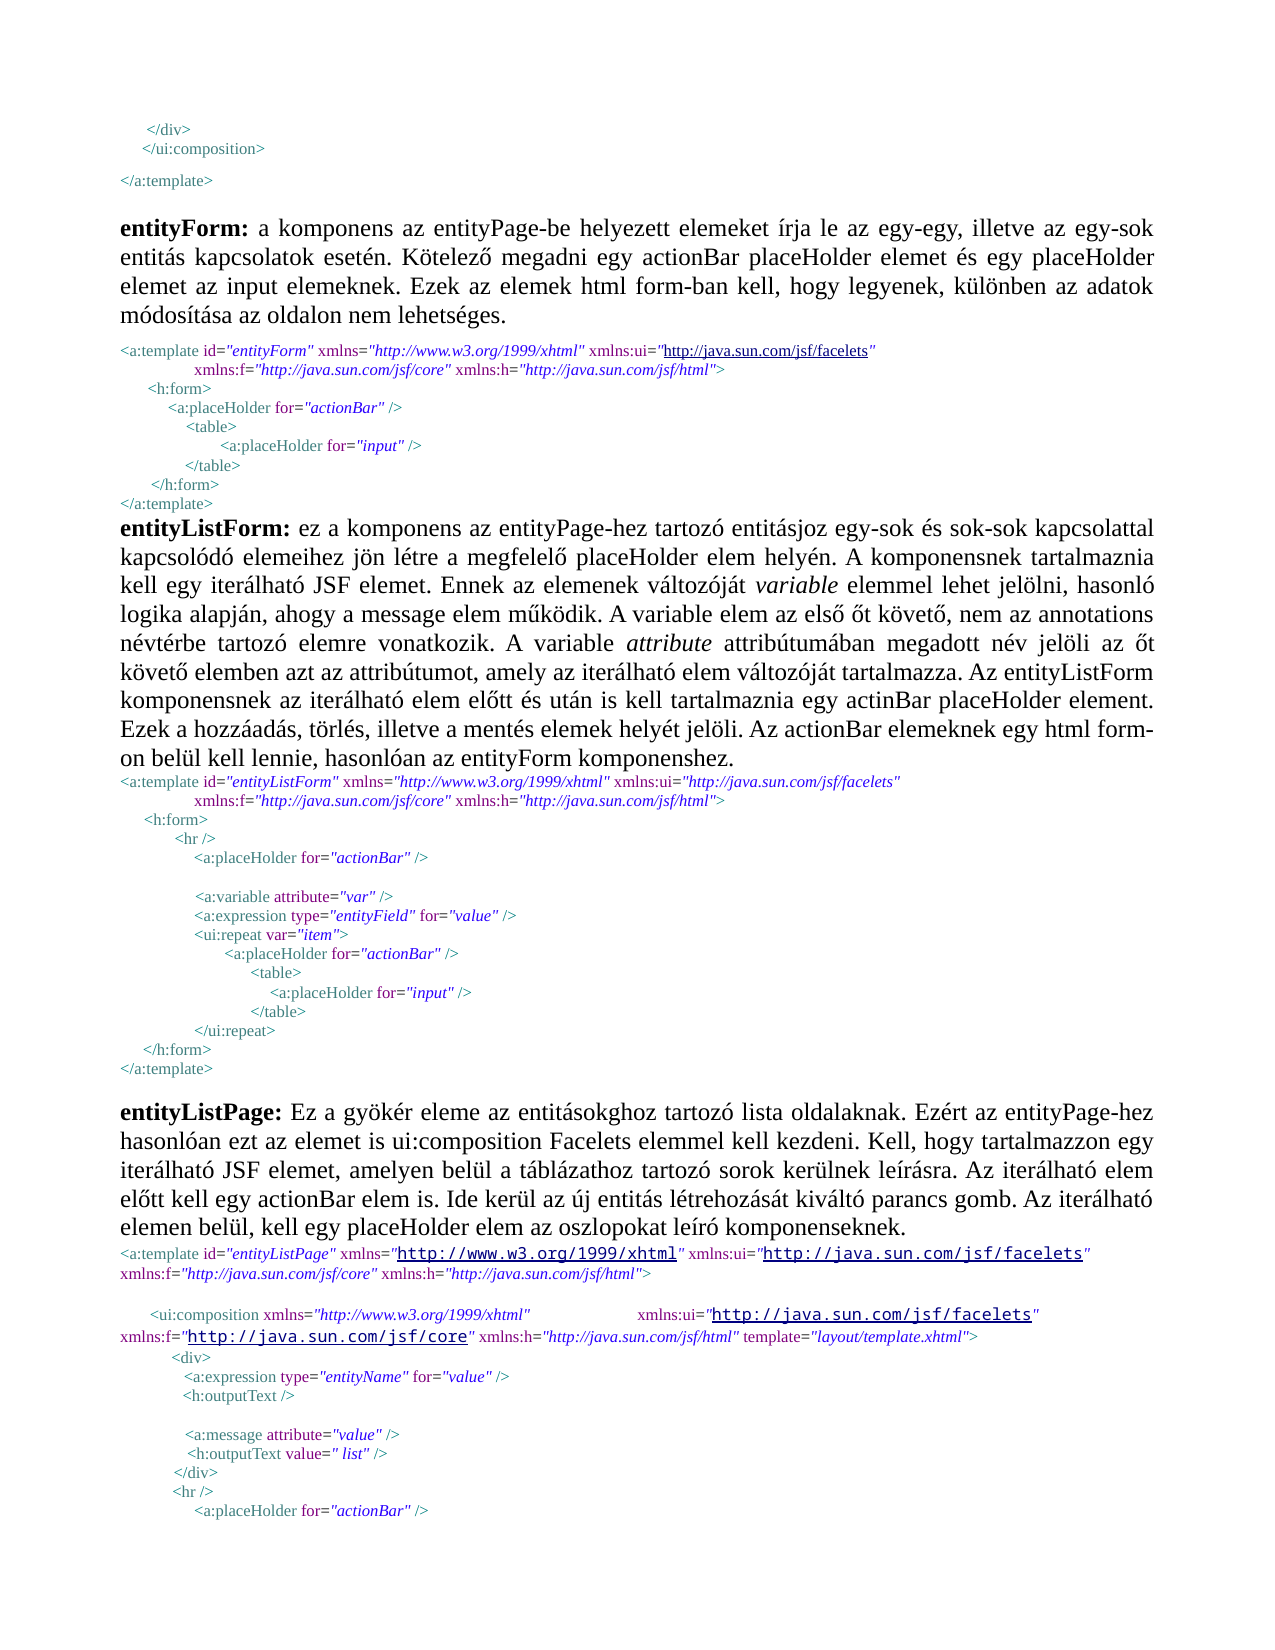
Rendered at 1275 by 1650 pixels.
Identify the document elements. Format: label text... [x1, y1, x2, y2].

text <a:template id="entityListForm" xmlns="http://www.w3.org/1999/xhtml" xmlns:ui="http://java.sun.com/jsf/facelets" [120, 772, 1155, 791]
text </table> [120, 455, 1155, 474]
text <hr /> [120, 1482, 1155, 1501]
text <a:expression type="entityField" for="value" /> [120, 906, 1155, 925]
text <h:form> [120, 810, 1155, 829]
text <h:outputText /> [120, 1386, 1155, 1405]
text <a:placeHolder for="actionBar" /> [120, 944, 1155, 963]
text <table> [120, 417, 1155, 436]
text <a:placeHolder for="input" /> [120, 436, 1155, 455]
text </div> [120, 1463, 1155, 1482]
text <a:placeHolder for="actionBar" /> [120, 848, 1155, 867]
text <a:expression type="entityName" for="value" /> [120, 1367, 1155, 1386]
text xmlns:f="http://java.sun.com/jsf/core" xmlns:h="http://java.sun.com/jsf/html"> [120, 791, 1155, 810]
text </a:template> [120, 494, 1155, 513]
text </ui:repeat> [120, 1021, 1155, 1040]
text <a:placeHolder for="actionBar" /> [120, 398, 1155, 417]
text </a:template> [120, 170, 1155, 189]
text entityListPage: Ez a gyökér eleme az entitásokghoz tartozó lista oldalaknak. Ezért az entityPage-hez hasonlóan ezt az elemet is ui:composition Facelets elemmel kell kezdeni. Kell, hogy tartalmazzon egy iterálható JSF elemet, amelyen belül a táblázathoz tartozó sorok kerülnek leírásra. Az iterálható elem előtt kell egy actionBar elem is. Ide kerül az új entitás létrehozását kiváltó parancs gomb. Az iterálható elemen belül, kell egy placeHolder elem az oszlopokat leíró komponenseknek. [120, 1097, 1155, 1241]
text <a:template id="entityForm" xmlns="http://www.w3.org/1999/xhtml" xmlns:ui="http://java.sun.com/jsf/facelets" xmlns:f="http://java.sun.com/jsf/core" xmlns:h="http://java.sun.com/jsf/html"> [120, 340, 1155, 379]
text <ui:composition xmlns="http://www.w3.org/1999/xhtml" xmlns:ui="http://java.sun.com/jsf/facelets" xmlns:f="http://java.sun.com/jsf/core" xmlns:h="http://java.sun.com/jsf/html" template="layout/template.xhtml"> [120, 1302, 1155, 1348]
text <a:variable attribute="var" /> [120, 887, 1155, 906]
text </div> [120, 120, 1155, 139]
text <table> [120, 963, 1155, 982]
text <h:outputText value=" list" /> [120, 1443, 1155, 1463]
text <a:template id="entityListPage" xmlns="http://www.w3.org/1999/xhtml" xmlns:ui="http://java.sun.com/jsf/facelets" xmlns:f="http://java.sun.com/jsf/core" xmlns:h="http://java.sun.com/jsf/html"> [120, 1241, 1155, 1283]
text <a:placeHolder for="input" /> [120, 982, 1155, 1002]
text entityListForm: ez a komponens az entityPage-hez tartozó entitásjoz egy-sok és sok-sok kapcsolattal kapcsolódó elemeihez jön létre a megfelelő placeHolder elem helyén. A komponensnek tartalmaznia kell egy iterálható JSF elemet. Ennek az elemenek változóját variable elemmel lehet jelölni, hasonló logika alapján, ahogy a message elem működik. A variable elem az első őt követő, nem az annotations névtérbe tartozó elemre vonatkozik. A variable attribute attribútumában megadott név jelöli az őt követő elemben azt az attribútumot, amely az iterálható elem változóját tartalmazza. Az entityListForm komponensnek az iterálható elem előtt és után is kell tartalmaznia egy actinBar placeHolder element. Ezek a hozzáadás, törlés, illetve a mentés elemek helyét jelöli. Az actionBar elemeknek egy html form-on belül kell lennie, hasonlóan az entityForm komponenshez. [120, 513, 1155, 772]
text <h:form> [120, 379, 1155, 398]
text <ui:repeat var="item"> [120, 925, 1155, 944]
text <a:placeHolder for="actionBar" /> [120, 1501, 1155, 1520]
text </ui:composition> [120, 139, 1155, 158]
text entityForm: a komponens az entityPage-be helyezett elemeket írja le az egy-egy, illetve az egy-sok entitás kapcsolatok esetén. Kötelező megadni egy actionBar placeHolder elemet és egy placeHolder elemet az input elemeknek. Ezek az elemek html form-ban kell, hogy legyenek, különben az adatok módosítása az oldalon nem lehetséges. [120, 213, 1155, 328]
text </a:template> [120, 1059, 1155, 1078]
text <a:message attribute="value" /> [120, 1424, 1155, 1443]
text <div> [120, 1348, 1155, 1367]
text <hr /> [120, 829, 1155, 848]
text </h:form> [120, 1040, 1155, 1059]
text </table> [120, 1002, 1155, 1021]
text </h:form> [120, 474, 1155, 494]
